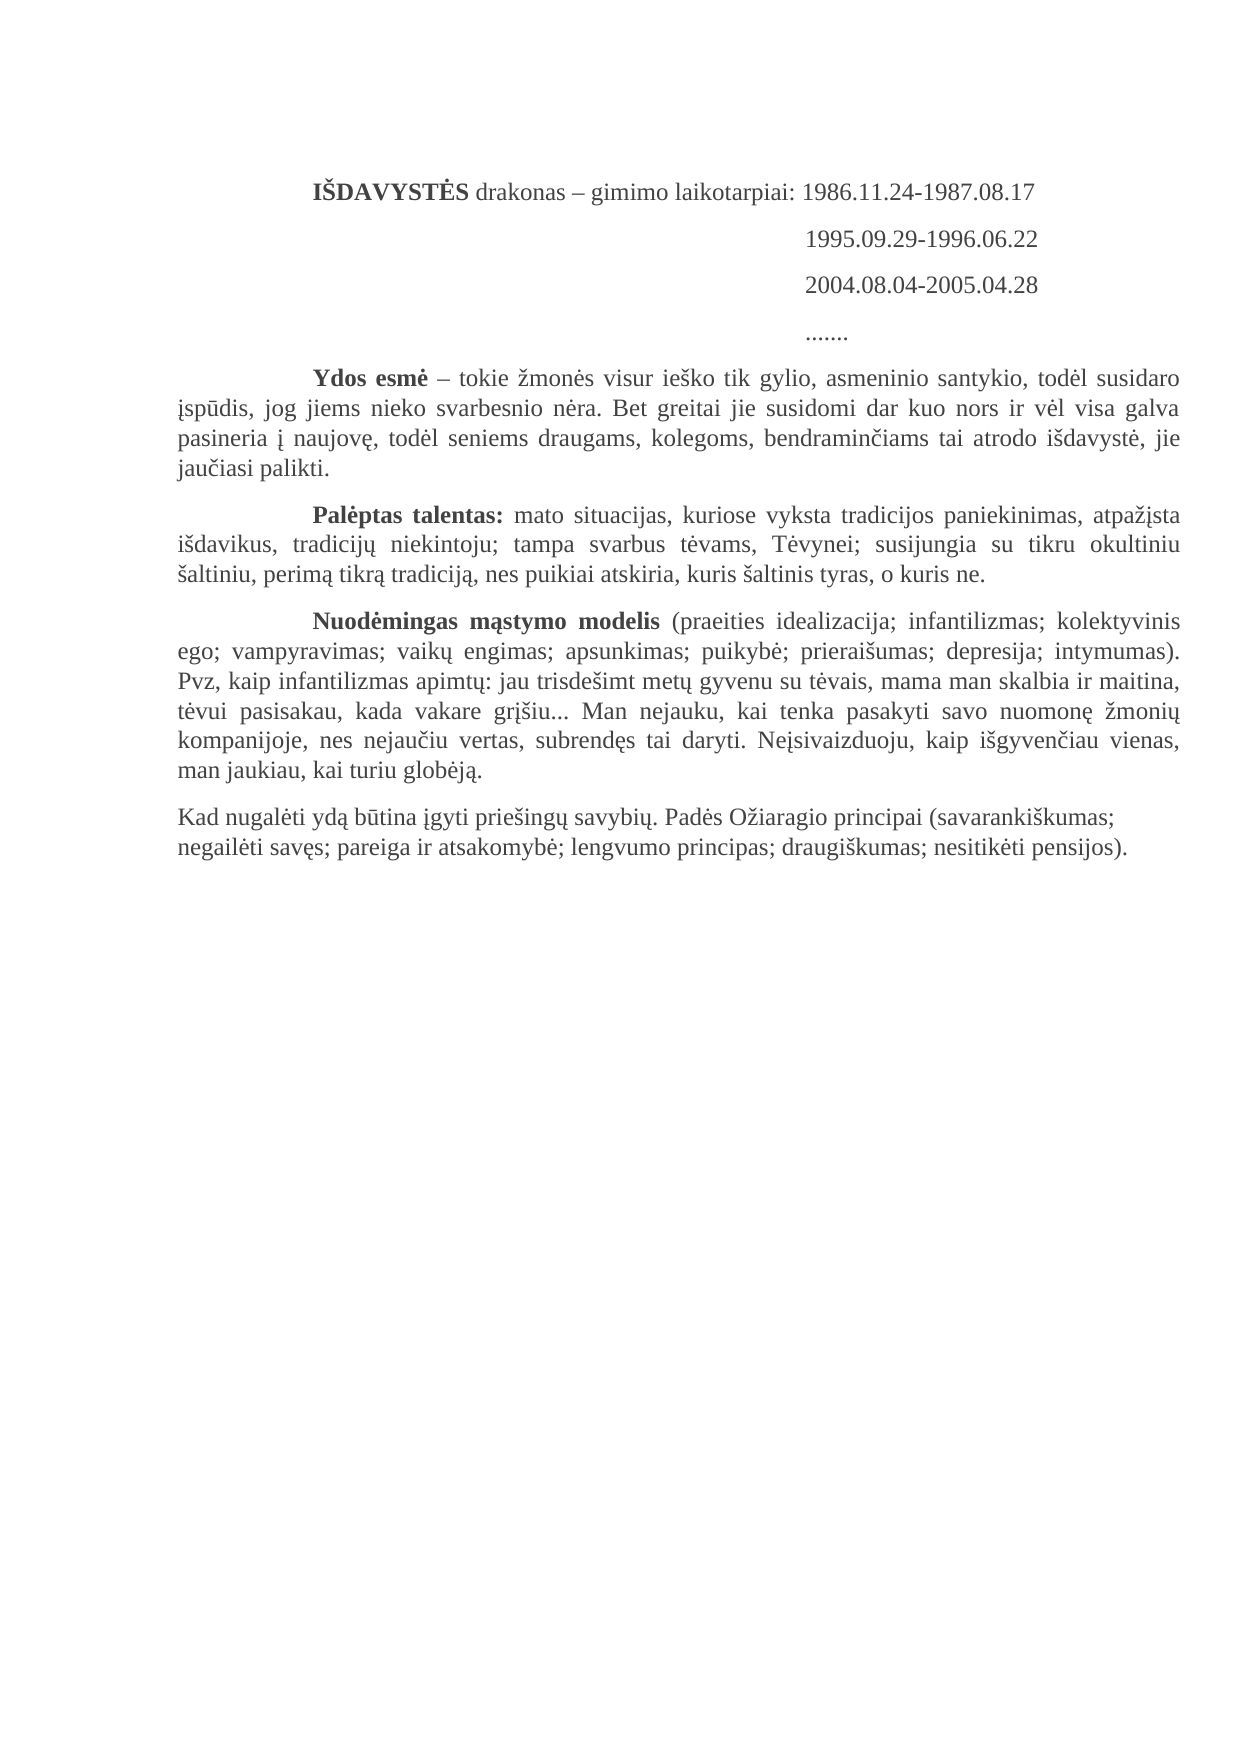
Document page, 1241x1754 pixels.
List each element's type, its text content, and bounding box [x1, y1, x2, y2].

text Nuodėmingas mąstymo modelis (praeities idealizacija; infantilizmas; kolektyvinis ego; vampyravimas; vaikų engimas; apsunkimas; puikybė; prieraišumas; depresija; intymumas). Pvz, kaip infantilizmas apimtų: jau trisdešimt metų gyvenu su tėvais, mama man skalbia ir maitina, tėvui pasisakau, kada vakare grįšiu... Man nejauku, kai tenka pasakyti savo nuomonę žmonių kompanijoje, nes nejaučiu vertas, subrendęs tai daryti. Neįsivaizduoju, kaip išgyvenčiau vienas, man jaukiau, kai turiu globėją. [177, 606, 1181, 784]
text 1995.09.29-1996.06.22 [177, 224, 1181, 252]
text 2004.08.04-2005.04.28 [177, 270, 1181, 299]
text Kad nugalėti ydą būtina įgyti priešingų savybių. Padės Ožiaragio principai (savarankiškumas; negailėti savęs; pareiga ir atsakomybė; lengvumo principas; draugiškumas; nesitikėti pensijos). [177, 802, 1181, 861]
text IŠDAVYSTĖS drakonas – gimimo laikotarpiai: 1986.11.24-1987.08.17 [177, 177, 1181, 206]
text Palėptas talentas: mato situacijas, kuriose vyksta tradicijos paniekinimas, atpažįsta išdavikus, tradicijų niekintoju; tampa svarbus tėvams, Tėvynei; susijungia su tikru okultiniu šaltiniu, perimą tikrą tradiciją, nes puikiai atskiria, kuris šaltinis tyras, o kuris ne. [177, 500, 1181, 588]
text ....... [177, 317, 1181, 346]
text Ydos esmė – tokie žmonės visur ieško tik gylio, asmeninio santykio, todėl susidaro įspūdis, jog jiems nieko svarbesnio nėra. Bet greitai jie susidomi dar kuo nors ir vėl visa galva pasineria į naujovę, todėl seniems draugams, kolegoms, bendraminčiams tai atrodo išdavystė, jie jaučiasi palikti. [177, 363, 1181, 482]
